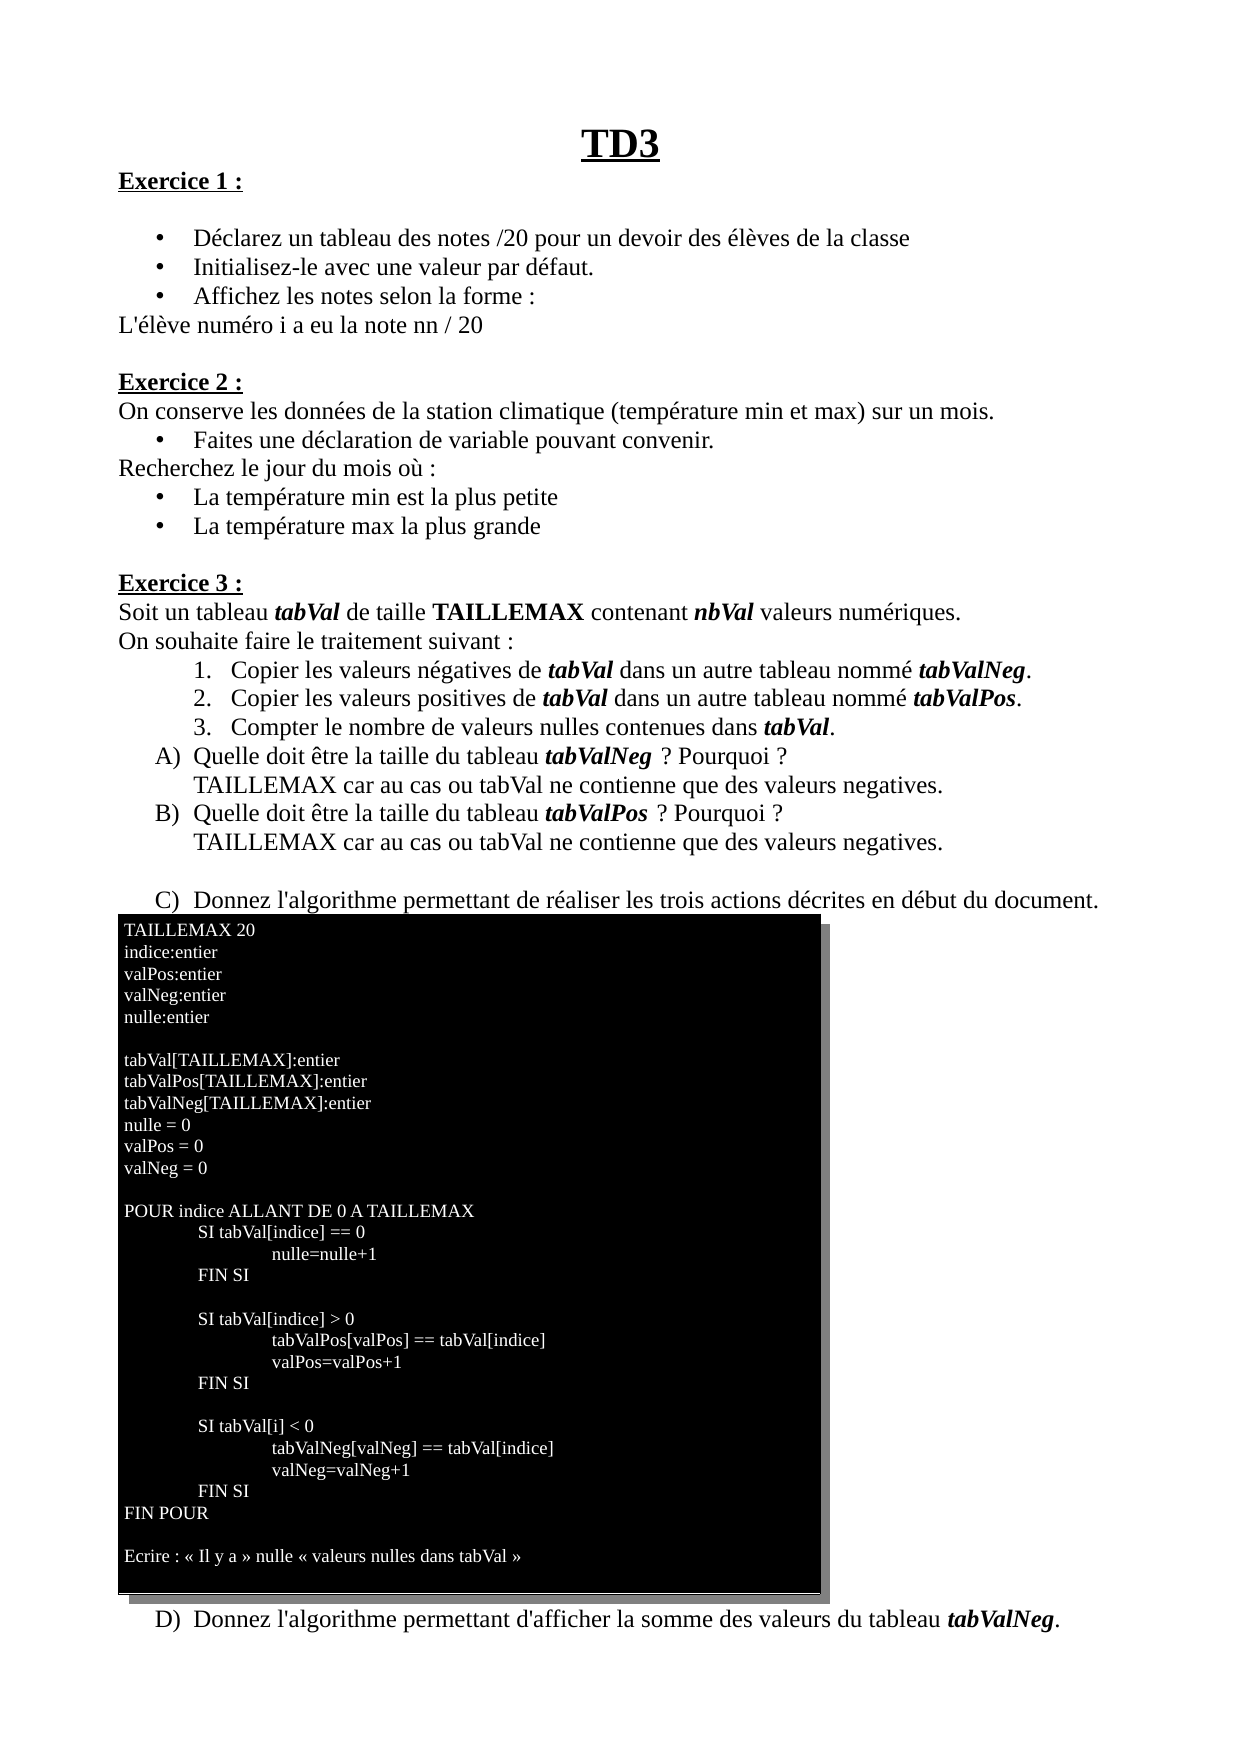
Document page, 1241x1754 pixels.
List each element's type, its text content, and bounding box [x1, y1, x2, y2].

list Déclarez un tableau des notes /20 pour un devoir des élèves de la classe [156, 223, 1122, 252]
text On souhaite faire le traitement suivant : [118, 626, 1122, 655]
text Soit un tableau tabVal de taille TAILLEMAX contenant nbVal valeurs numériques. [118, 597, 1122, 626]
text Exercice 3 : [118, 568, 1122, 597]
text Exercice 1 : [118, 166, 1122, 195]
list Copier les valeurs négatives de tabVal dans un autre tableau nommé tabValNeg. [193, 655, 1122, 683]
table_header TAILLEMAX 20 indice:entier valPos:entier valNeg:entier nulle:entier tabVal[TAILLEMAX]:entier tabValPos[TAILLEMAX]:entier tabValNeg[TAILLEMAX]:entier nulle = 0 valPos = 0 valNeg = 0 POUR indice ALLANT DE 0 A TAILLEMAX SI tabVal[indice] == 0 nulle=nulle+1 FIN SI SI tabVal[indice] > 0 tabValPos[valPos] == tabVal[indice] valPos=valPos+1 FIN SI SI tabVal[i] < 0 tabValNeg[valNeg] == tabVal[indice] valNeg=valNeg+1 FIN SI FIN POUR Ecrire : « Il y a » nulle « valeurs nulles dans tabVal » [119, 915, 820, 1593]
text Recherchez le jour du mois où : [118, 453, 1122, 482]
list Faites une déclaration de variable pouvant convenir. [156, 425, 1122, 453]
text Exercice 2 : [118, 367, 1122, 396]
list Affichez les notes selon la forme : [156, 281, 1122, 310]
list Initialisez-le avec une valeur par défaut. [156, 252, 1122, 281]
list Donnez l'algorithme permettant d'afficher la somme des valeurs du tableau tabValNeg. [154, 1604, 1122, 1633]
list La température min est la plus petite [156, 482, 1122, 511]
text L'élève numéro i a eu la note nn / 20 [118, 310, 1122, 338]
text On conserve les données de la station climatique (température min et max) sur un mois. [118, 396, 1122, 425]
list Compter le nombre de valeurs nulles contenues dans tabVal. [193, 712, 1122, 741]
list Quelle doit être la taille du tableau tabValPos ? Pourquoi ? [154, 798, 1122, 827]
list TAILLEMAX car au cas ou tabVal ne contienne que des valeurs negatives. [156, 827, 1122, 856]
list Quelle doit être la taille du tableau tabValNeg ? Pourquoi ? [154, 741, 1122, 770]
text TD3 [118, 118, 1122, 166]
list TAILLEMAX car au cas ou tabVal ne contienne que des valeurs negatives. [156, 770, 1122, 798]
list Copier les valeurs positives de tabVal dans un autre tableau nommé tabValPos. [193, 683, 1122, 712]
list La température max la plus grande [156, 511, 1122, 540]
list Donnez l'algorithme permettant de réaliser les trois actions décrites en début du document. [154, 885, 1122, 913]
